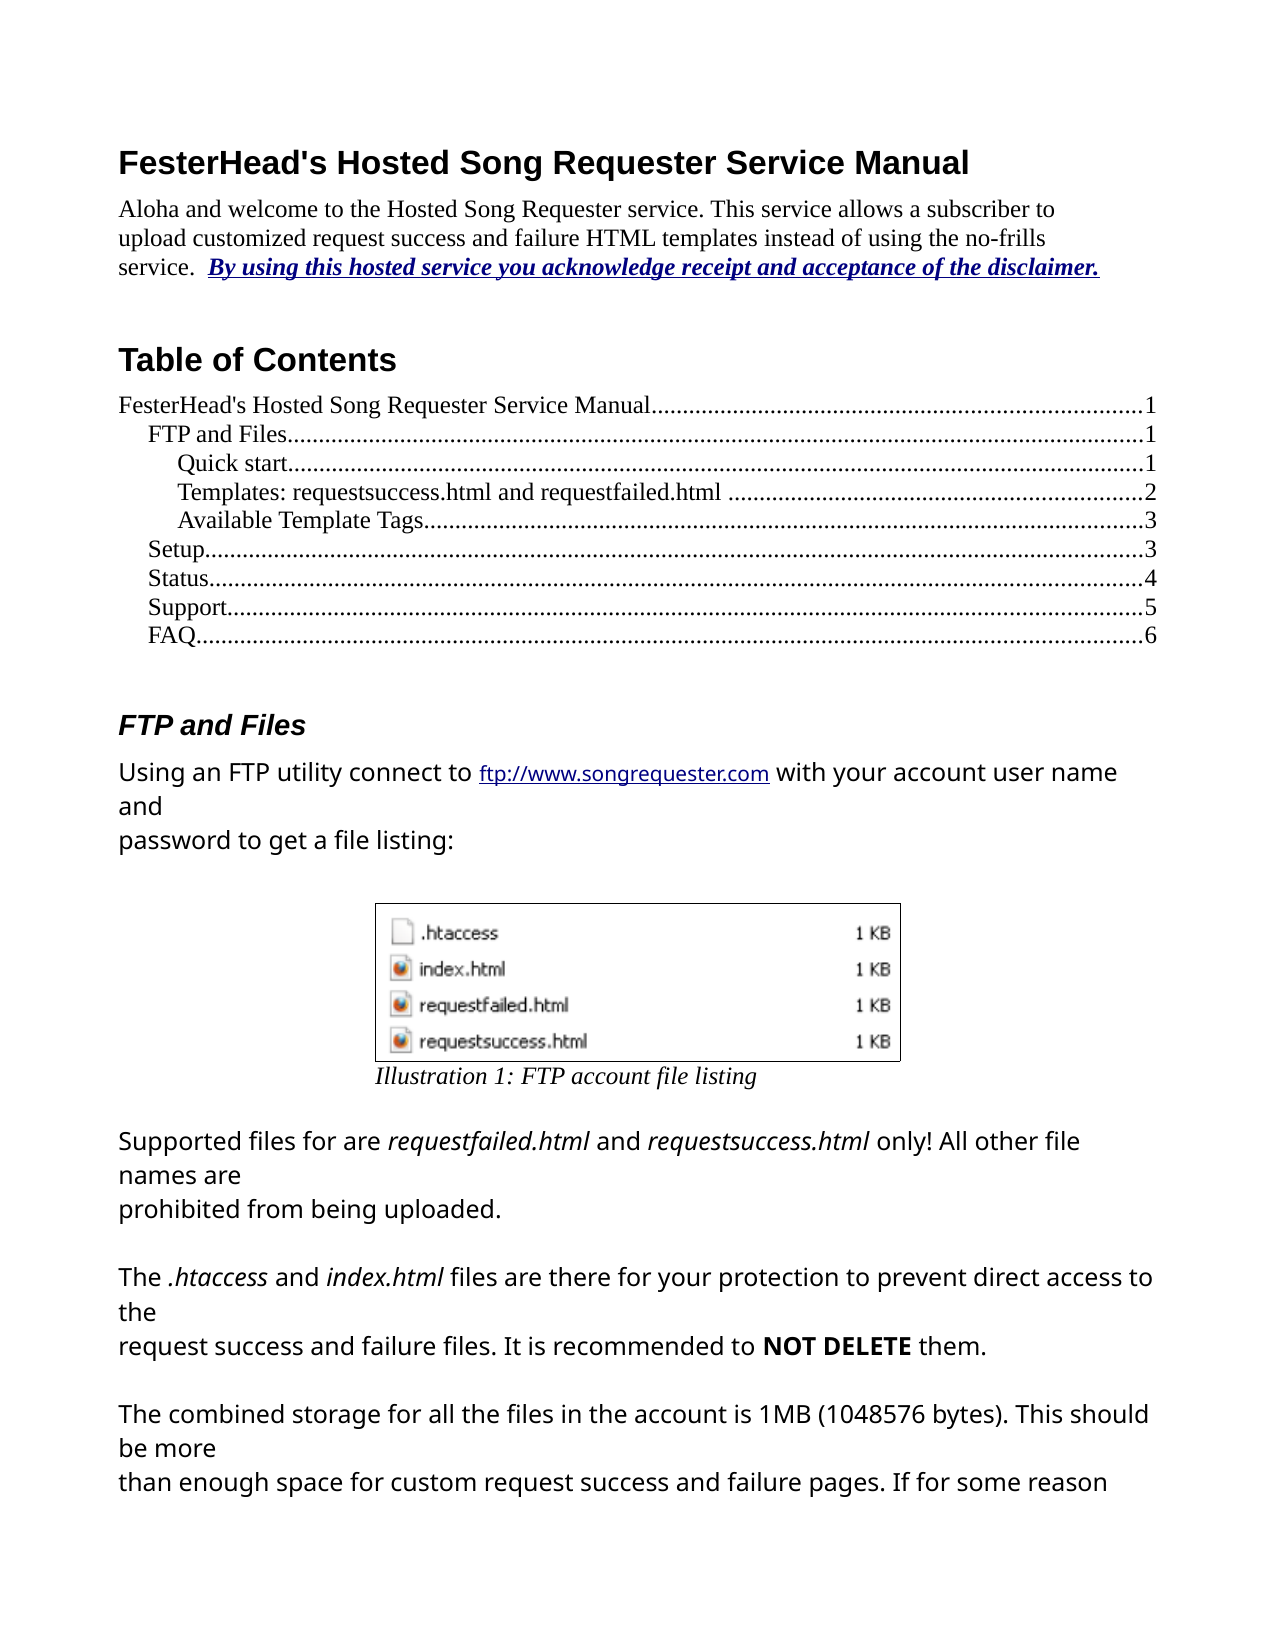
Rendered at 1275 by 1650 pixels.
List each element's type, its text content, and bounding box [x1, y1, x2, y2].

text Supported files for are requestfailed.html and requestsuccess.html only! All other file names are [118, 1124, 1157, 1192]
text Illustration 1: FTP account file listing [375, 1062, 900, 1090]
text Status 4 [148, 563, 1157, 592]
text Quick start 1 [177, 448, 1157, 477]
text Available Template Tags 3 [177, 506, 1157, 534]
text service. By using this hosted service you acknowledge receipt and acceptance of the disclaimer. [118, 252, 1157, 281]
text password to get a file listing: [118, 822, 1157, 857]
subtitle Table of Contents [118, 339, 1157, 378]
text [376, 904, 900, 1061]
text The combined storage for all the files in the account is 1MB (1048576 bytes). This should be more [118, 1396, 1157, 1464]
text Setup 3 [148, 534, 1157, 563]
text prohibited from being uploaded. [118, 1192, 1157, 1226]
text FAQ 6 [148, 621, 1157, 649]
text FesterHead's Hosted Song Requester Service Manual 1 [118, 391, 1157, 419]
text FTP and Files 1 [148, 419, 1157, 448]
subtitle FTP and Files [118, 708, 1157, 742]
text The .htaccess and index.html files are there for your protection to prevent direct access to the [118, 1260, 1157, 1328]
text Templates: requestsuccess.html and requestfailed.html 2 [177, 477, 1157, 506]
text Aloha and welcome to the Hosted Song Requester service. This service allows a subscriber to [118, 194, 1157, 223]
text upload customized request success and failure HTML templates instead of using the no-frills [118, 223, 1157, 252]
text Support 5 [148, 592, 1157, 621]
subtitle FesterHead's Hosted Song Requester Service Manual [118, 143, 1157, 182]
text than enough space for custom request success and failure pages. If for some reason [118, 1464, 1157, 1498]
text Using an FTP utility connect to ftp://www.songrequester.com with your account user name and [118, 754, 1157, 822]
text request success and failure files. It is recommended to NOT DELETE them. [118, 1328, 1157, 1362]
